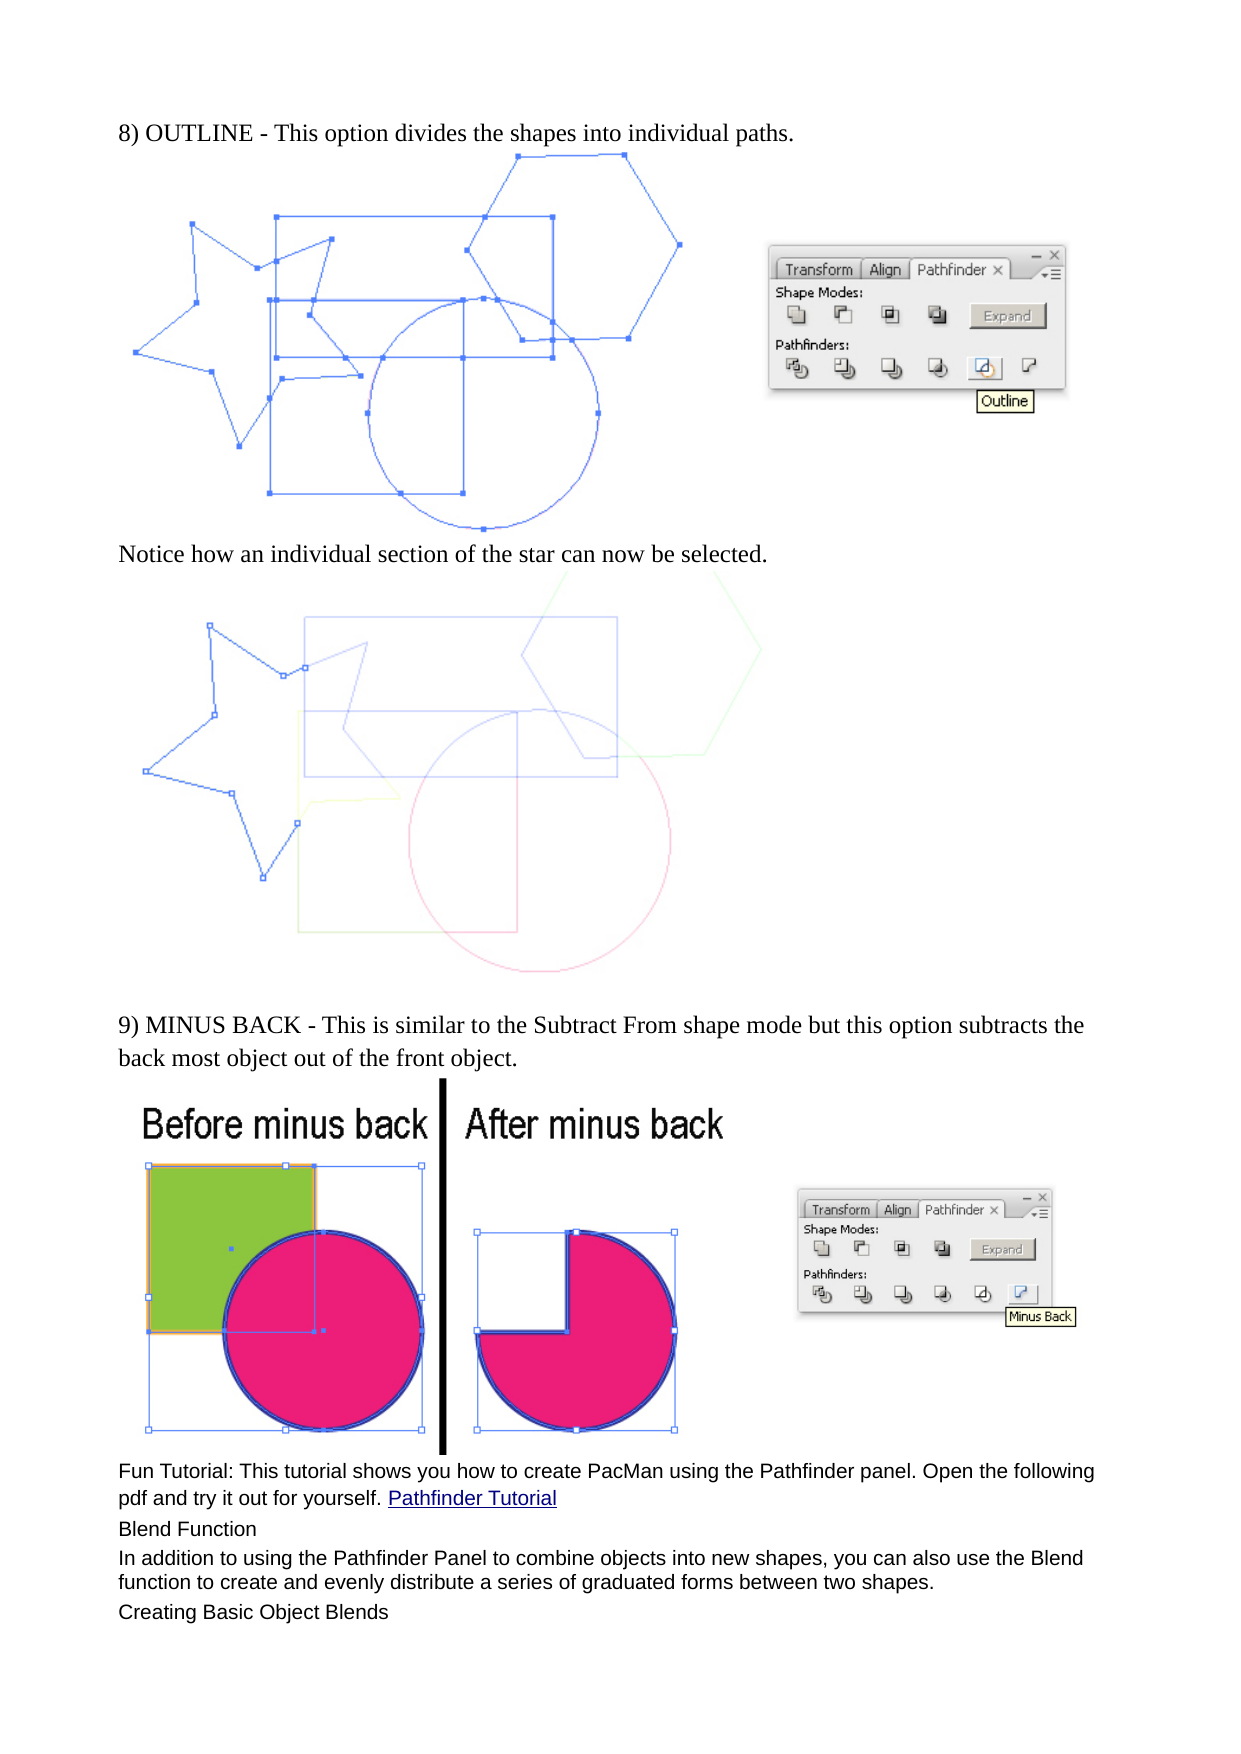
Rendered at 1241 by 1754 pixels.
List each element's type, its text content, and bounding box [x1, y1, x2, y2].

title Blend Function [118, 1516, 1122, 1540]
picture [118, 1076, 1094, 1455]
text Fun Tutorial: This tutorial shows you how to create PacMan using the Pathfinder panel. Open the following pdf and try it out for yourself. Pathfinder Tutorial [118, 1458, 1122, 1510]
text 9) MINUS BACK - This is similar to the Subtract From shape mode but this option subtracts the back most object out of the front object. [118, 1010, 1122, 1072]
text 8) OUTLINE - This option divides the shapes into individual paths. [118, 118, 1122, 147]
text Notice how an individual section of the star can now be selected. [118, 539, 1122, 567]
text In addition to using the Pathfinder Panel to combine objects into new shapes, you can also use the Blend function to create and evenly distribute a series of graduated forms between two shapes. [118, 1546, 1122, 1594]
picture [118, 571, 834, 1007]
title Creating Basic Object Blends [118, 1600, 1122, 1624]
picture [118, 151, 1094, 535]
